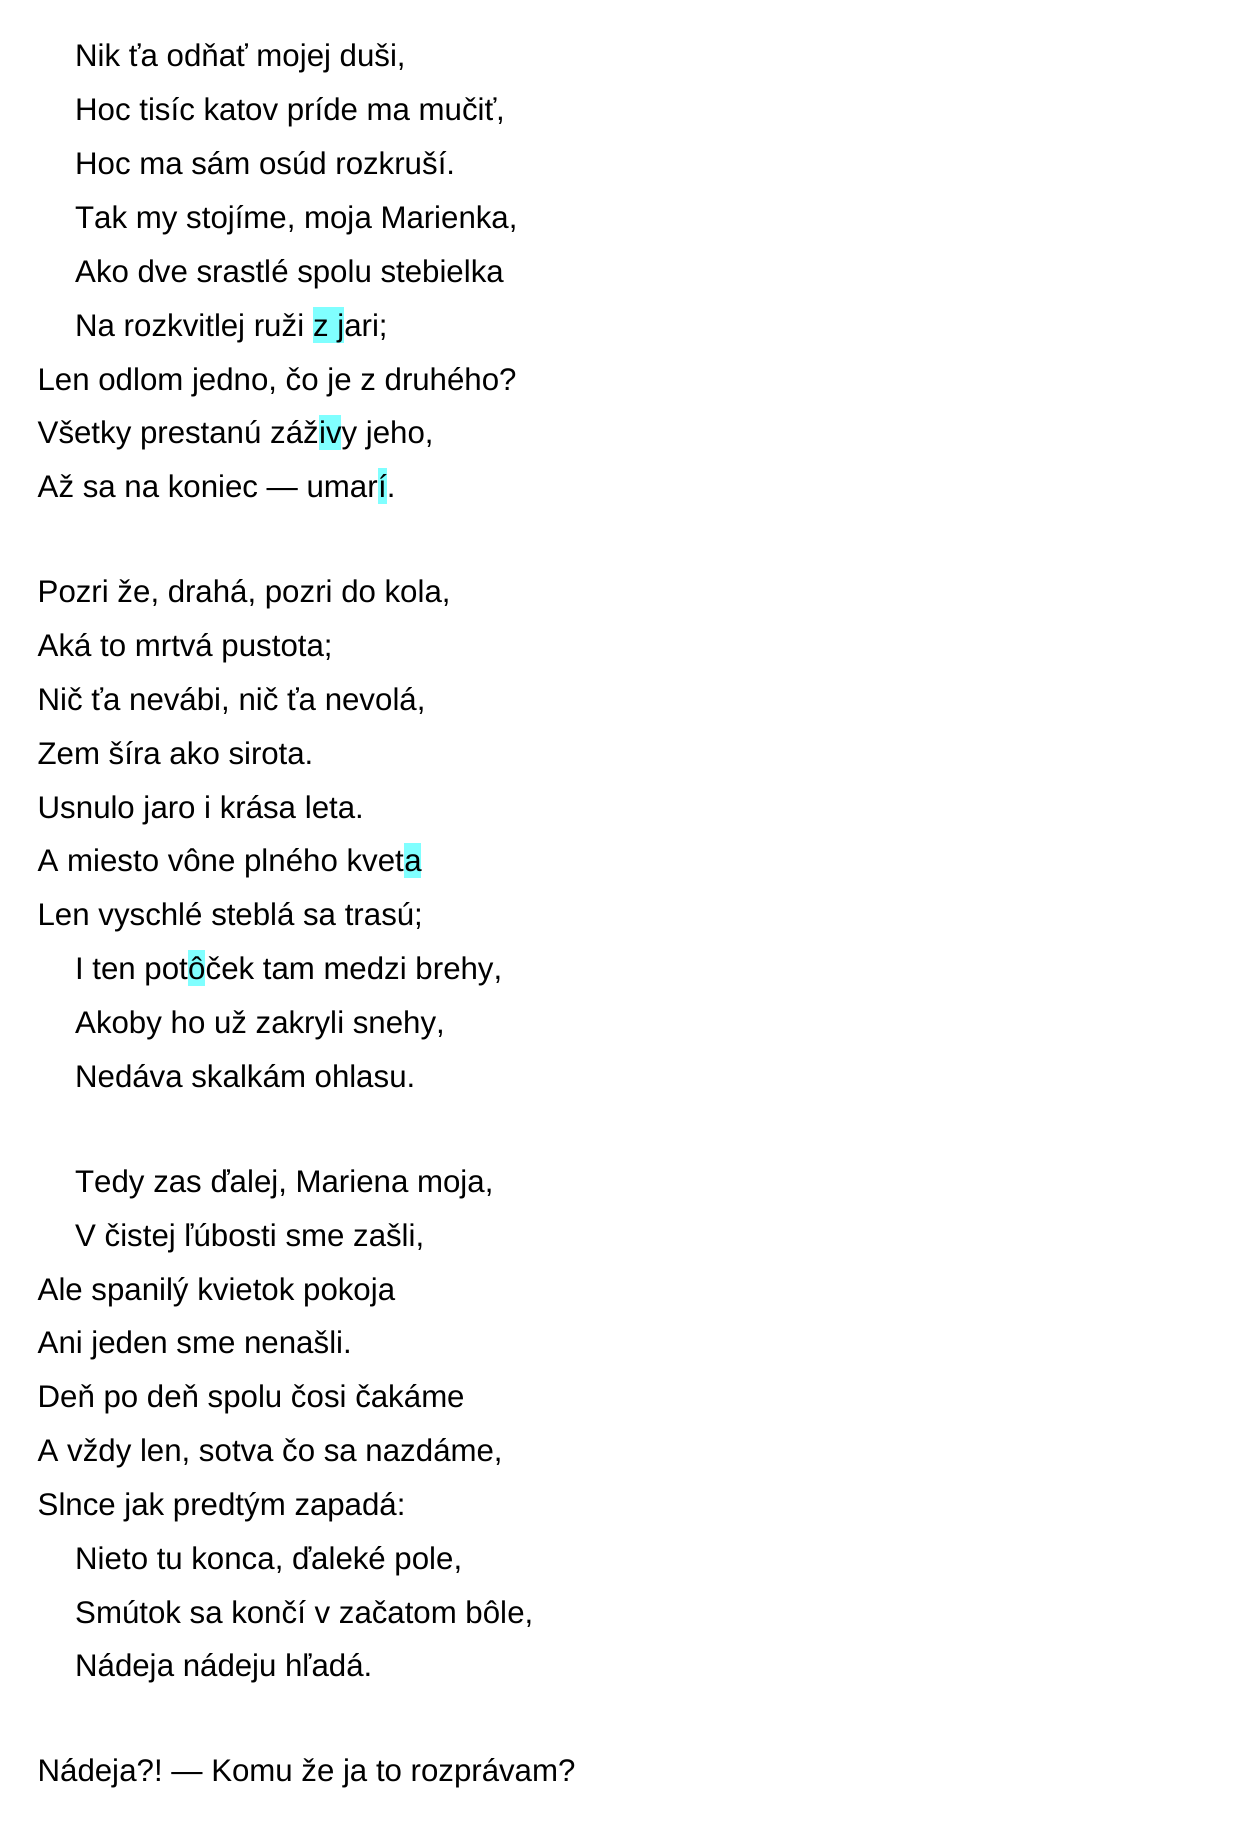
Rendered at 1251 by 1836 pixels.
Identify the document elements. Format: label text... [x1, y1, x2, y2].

text Ako dve srastlé spolu stebielka [37, 253, 1130, 289]
text Slnce jak predtým zapadá: [37, 1486, 1130, 1522]
text Hoc tisíc katov príde ma mučiť, [37, 91, 1130, 127]
text Nedáva skalkám ohlasu. [37, 1058, 1130, 1094]
text Nič ťa nevábi, nič ťa nevolá, [37, 681, 1130, 717]
text Nádeja nádeju hľadá. [37, 1647, 1130, 1683]
text Až sa na koniec — umarí. [37, 468, 1130, 504]
text Na rozkvitlej ruži z jari; [37, 307, 1130, 343]
text Tedy zas ďalej, Mariena moja, [37, 1163, 1130, 1199]
text Len odlom jedno, čo je z druhého? [37, 361, 1130, 397]
text Hoc ma sám osúd rozkruší. [37, 145, 1130, 181]
text Usnulo jaro i krása leta. [37, 789, 1130, 824]
text A vždy len, sotva čo sa nazdáme, [37, 1432, 1130, 1468]
text I ten potôček tam medzi brehy, [37, 950, 1130, 986]
text Ani jeden sme nenašli. [37, 1324, 1130, 1360]
text Ale spanilý kvietok pokoja [37, 1271, 1130, 1306]
text Smútok sa končí v začatom bôle, [37, 1594, 1130, 1629]
text Nik ťa odňať mojej duši, [37, 37, 1130, 73]
text Tak my stojíme, moja Marienka, [37, 199, 1130, 235]
text A miesto vône plného kveta [37, 842, 1130, 878]
text Aká to mrtvá pustota; [37, 627, 1130, 663]
text Akoby ho už zakryli snehy, [37, 1004, 1130, 1040]
text V čistej ľúbosti sme zašli, [37, 1217, 1130, 1253]
text Deň po deň spolu čosi čakáme [37, 1378, 1130, 1414]
text Nádeja?! — Komu že ja to rozprávam? [37, 1752, 1130, 1788]
text Nieto tu konca, ďaleké pole, [37, 1540, 1130, 1576]
text Pozri že, drahá, pozri do kola, [37, 573, 1130, 609]
text Zem šíra ako sirota. [37, 735, 1130, 771]
text Len vyschlé steblá sa trasú; [37, 896, 1130, 932]
text Všetky prestanú záživy jeho, [37, 414, 1130, 450]
